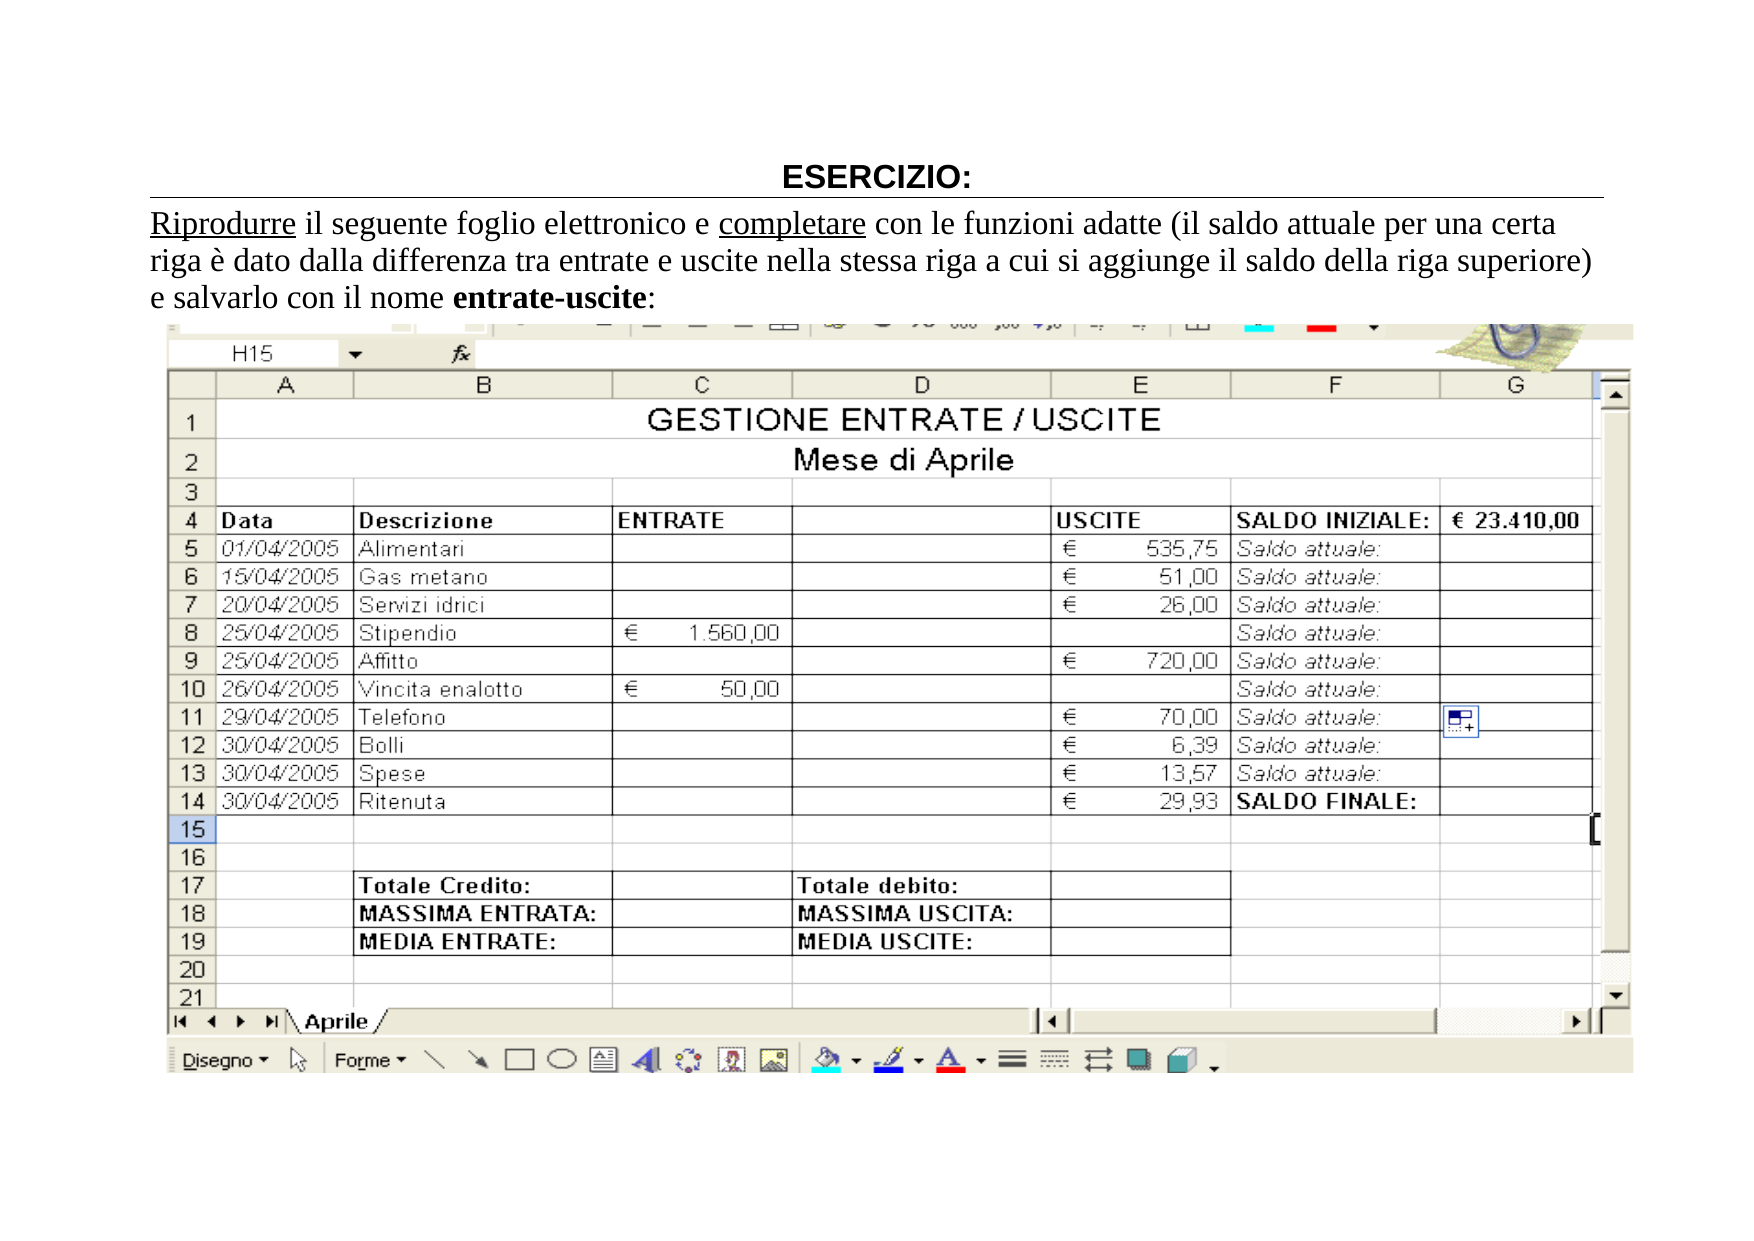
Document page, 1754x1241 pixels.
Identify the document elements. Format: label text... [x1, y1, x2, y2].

picture [166, 324, 1634, 1073]
subtitle ESERCIZIO: [150, 158, 1604, 197]
text Riprodurre il seguente foglio elettronico e completare con le funzioni adatte (il saldo attuale per una certa riga è dato dalla differenza tra entrate e uscite nella stessa riga a cui si aggiunge il saldo della riga superiore) e salvarlo con il nome entrate-uscite: [150, 204, 1604, 315]
